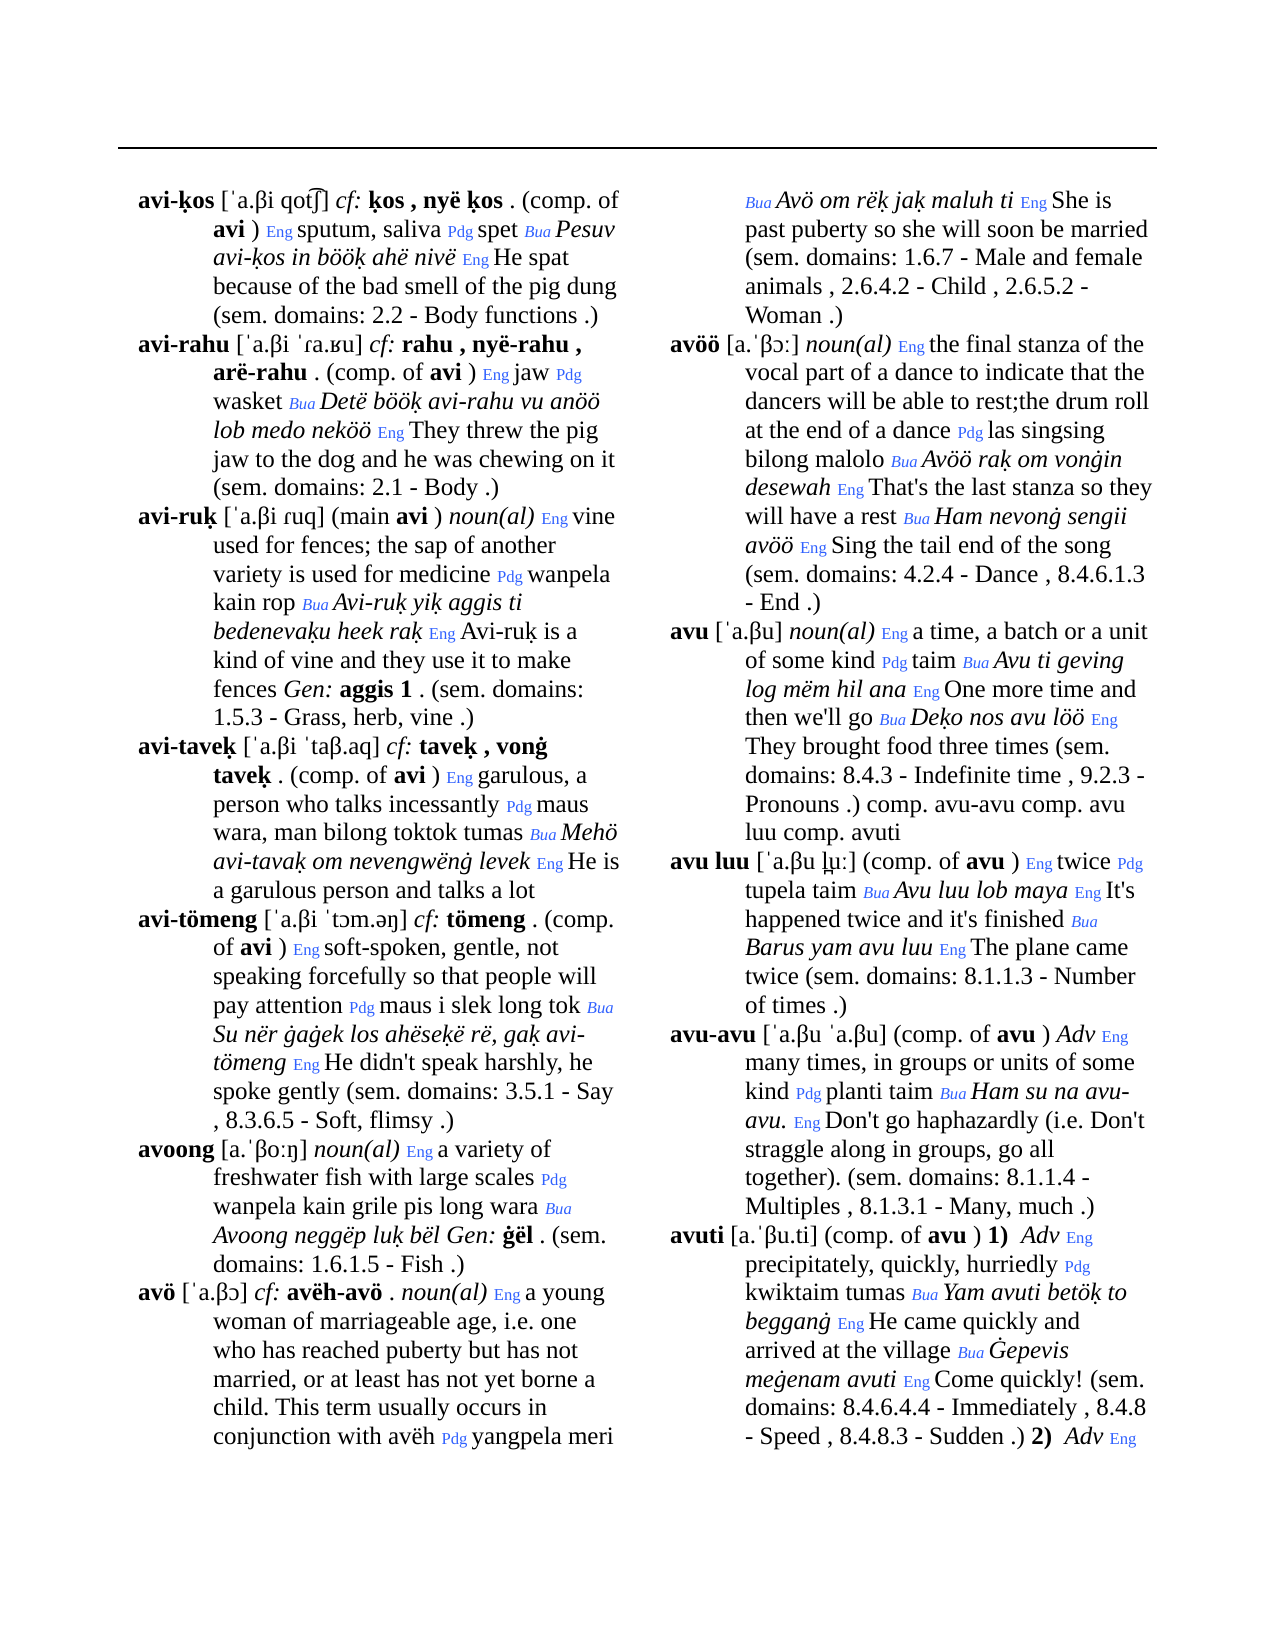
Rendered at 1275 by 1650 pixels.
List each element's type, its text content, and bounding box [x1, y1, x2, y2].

text avi-tömeng [ˈa.βi ˈtɔm.əŋ] cf: tömeng . (comp. of avi ) Eng soft-spoken, gentle, not speaking forcefully so that people will pay attention Pdg maus i slek long tok Bua Su nër ġaġek los ahëseḳë rë, gaḳ avi-tömeng Eng He didn't speak harshly, he spoke gently (sem. domains: 3.5.1 - Say , 8.3.6.5 - Soft, flimsy .) [119, 901, 624, 1131]
text avöö [a.ˈβɔː] noun(al) Eng the final stanza of the vocal part of a dance to indicate that the dancers will be able to rest;the drum roll at the end of a dance Pdg las singsing bilong malolo Bua Avöö raḳ om vonġin desewah Eng That's the last stanza so they will have a rest Bua Ham nevonġ sengii avöö Eng Sing the tail end of the song (sem. domains: 4.2.4 - Dance , 8.4.6.1.3 - End .) [651, 326, 1156, 613]
text avu-avu [ˈa.βu ˈa.βu] (comp. of avu ) Adv Eng many times, in groups or units of some kind Pdg planti taim Bua Ham su na avu-avu. Eng Don't go haphazardly (i.e. Don't straggle along in groups, go all together). (sem. domains: 8.1.1.4 - Multiples , 8.1.3.1 - Many, much .) [651, 1016, 1156, 1217]
text avi-ruḳ [ˈa.βi ɾuq] (main avi ) noun(al) Eng vine used for fences; the sap of another variety is used for medicine Pdg wanpela kain rop Bua Avi-ruḳ yiḳ aggis ti bedenevaḳu heek raḳ Eng Avi-ruḳ is a kind of vine and they use it to make fences Gen: aggis 1 . (sem. domains: 1.5.3 - Grass, herb, vine .) [119, 498, 624, 728]
text avö [ˈa.βɔ] cf: avëh-avö . noun(al) Eng a young woman of marriageable age, i.e. one who has reached puberty but has not married, or at least has not yet borne a child. This term usually occurs in conjunction with avëh Pdg yangpela meri [119, 1274, 624, 1454]
text avi-ḳos [ˈa.βi qot͡ʃ] cf: ḳos , nyë ḳos . (comp. of avi ) Eng sputum, saliva Pdg spet Bua Pesuv avi-ḳos in bööḳ ahë nivë Eng He spat because of the bad smell of the pig dung (sem. domains: 2.2 - Body functions .) [119, 183, 624, 326]
text avoong [a.ˈβoːŋ] noun(al) Eng a variety of freshwater fish with large scales Pdg wanpela kain grile pis long wara Bua Avoong neggëp luḳ bël Gen: ġël . (sem. domains: 1.6.1.5 - Fish .) [119, 1131, 624, 1274]
text avu luu [ˈa.βu l̪uː] (comp. of avu ) Eng twice Pdg tupela taim Bua Avu luu lob maya Eng It's happened twice and it's finished Bua Barus yam avu luu Eng The plane came twice (sem. domains: 8.1.1.3 - Number of times .) [651, 843, 1156, 1016]
text Bua Avö om rëḳ jaḳ maluh ti Eng She is past puberty so she will soon be married (sem. domains: 1.6.7 - Male and female animals , 2.6.4.2 - Child , 2.6.5.2 - Woman .) [651, 183, 1156, 326]
text avuti [a.ˈβu.ti] (comp. of avu ) 1) Adv Eng precipitately, quickly, hurriedly Pdg kwiktaim tumas Bua Yam avuti betöḳ to begganġ Eng He came quickly and arrived at the village Bua Ġepevis meġenam avuti Eng Come quickly! (sem. domains: 8.4.6.4.4 - Immediately , 8.4.8 - Speed , 8.4.8.3 - Sudden .) 2) Adv Eng [651, 1217, 1156, 1454]
text avi-rahu [ˈa.βi ˈɾa.ʁu] cf: rahu , nyë-rahu , arë-rahu . (comp. of avi ) Eng jaw Pdg wasket Bua Detë bööḳ avi-rahu vu anöö lob medo neköö Eng They threw the pig jaw to the dog and he was chewing on it (sem. domains: 2.1 - Body .) [119, 326, 624, 498]
text avi-taveḳ [ˈa.βi ˈtaβ.aq] cf: taveḳ , vonġ taveḳ . (comp. of avi ) Eng garulous, a person who talks incessantly Pdg maus wara, man bilong toktok tumas Bua Mehö avi-tavaḳ om nevengwënġ levek Eng He is a garulous person and talks a lot [119, 728, 624, 901]
text avu [ˈa.βu] noun(al) Eng a time, a batch or a unit of some kind Pdg taim Bua Avu ti geving log mëm hil ana Eng One more time and then we'll go Bua Deḳo nos avu löö Eng They brought food three times (sem. domains: 8.4.3 - Indefinite time , 9.2.3 - Pronouns .) comp. avu-avu comp. avu luu comp. avuti [651, 613, 1156, 843]
